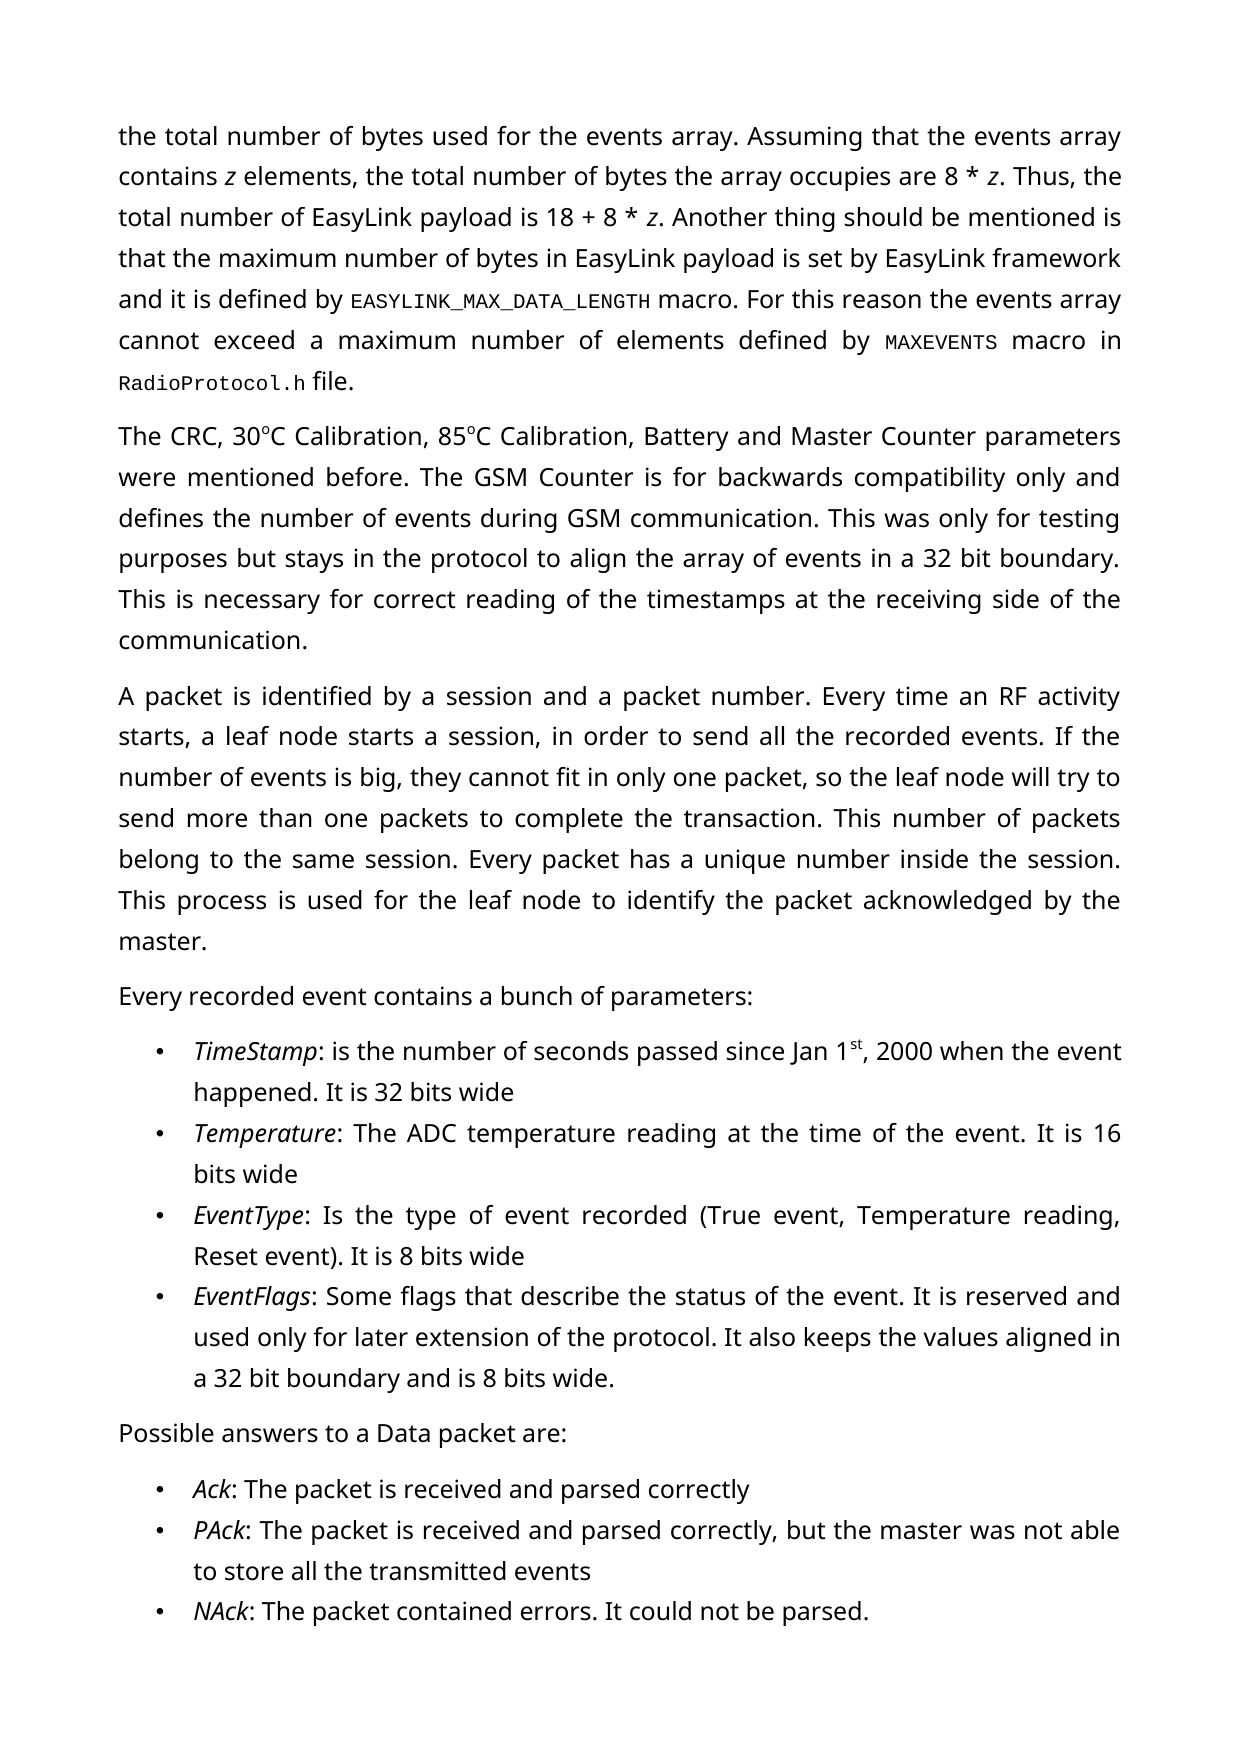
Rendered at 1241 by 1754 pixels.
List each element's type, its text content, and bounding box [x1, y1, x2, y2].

list Temperature: The ADC temperature reading at the time of the event. It is 16 bits wide [156, 1116, 1122, 1191]
list PAck: The packet is received and parsed correctly, but the master was not able to store all the transmitted events [156, 1512, 1122, 1587]
text A packet is identified by a session and a packet number. Every time an RF activity starts, a leaf node starts a session, in order to send all the recorded events. If the number of events is big, they cannot fit in only one packet, so the leaf node will try to send more than one packets to complete the transaction. This number of packets belong to the same session. Every packet has a unique number inside the session. This process is used for the leaf node to identify the packet acknowledged by the master. [118, 678, 1122, 957]
list Ack: The packet is received and parsed correctly [156, 1471, 1122, 1506]
list EventFlags: Some flags that describe the status of the event. It is reserved and used only for later extension of the protocol. It also keeps the values aligned in a 32 bit boundary and is 8 bits wide. [156, 1279, 1122, 1395]
text Every recorded event contains a bunch of parameters: [118, 978, 1122, 1013]
list TimeStamp: is the number of seconds passed since Jan 1st, 2000 when the event happened. It is 32 bits wide [156, 1034, 1122, 1109]
text the total number of bytes used for the events array. Assuming that the events array contains z elements, the total number of bytes the array occupies are 8 * z. Thus, the total number of EasyLink payload is 18 + 8 * z. Another thing should be mentioned is that the maximum number of bytes in EasyLink payload is set by EasyLink framework and it is defined by EASYLINK_MAX_DATA_LENGTH macro. For this reason the events array cannot exceed a maximum number of elements defined by MAXEVENTS macro in RadioProtocol.h file. [118, 118, 1122, 397]
text The CRC, 30oC Calibration, 85oC Calibration, Battery and Master Counter parameters were mentioned before. The GSM Counter is for backwards compatibility only and defines the number of events during GSM communication. This was only for testing purposes but stays in the protocol to align the array of events in a 32 bit boundary. This is necessary for correct reading of the timestamps at the receiving side of the communication. [118, 418, 1122, 657]
list EventType: Is the type of event recorded (True event, Temperature reading, Reset event). It is 8 bits wide [156, 1197, 1122, 1272]
text Possible answers to a Data packet are: [118, 1416, 1122, 1450]
list NAck: The packet contained errors. It could not be parsed. [156, 1594, 1122, 1628]
